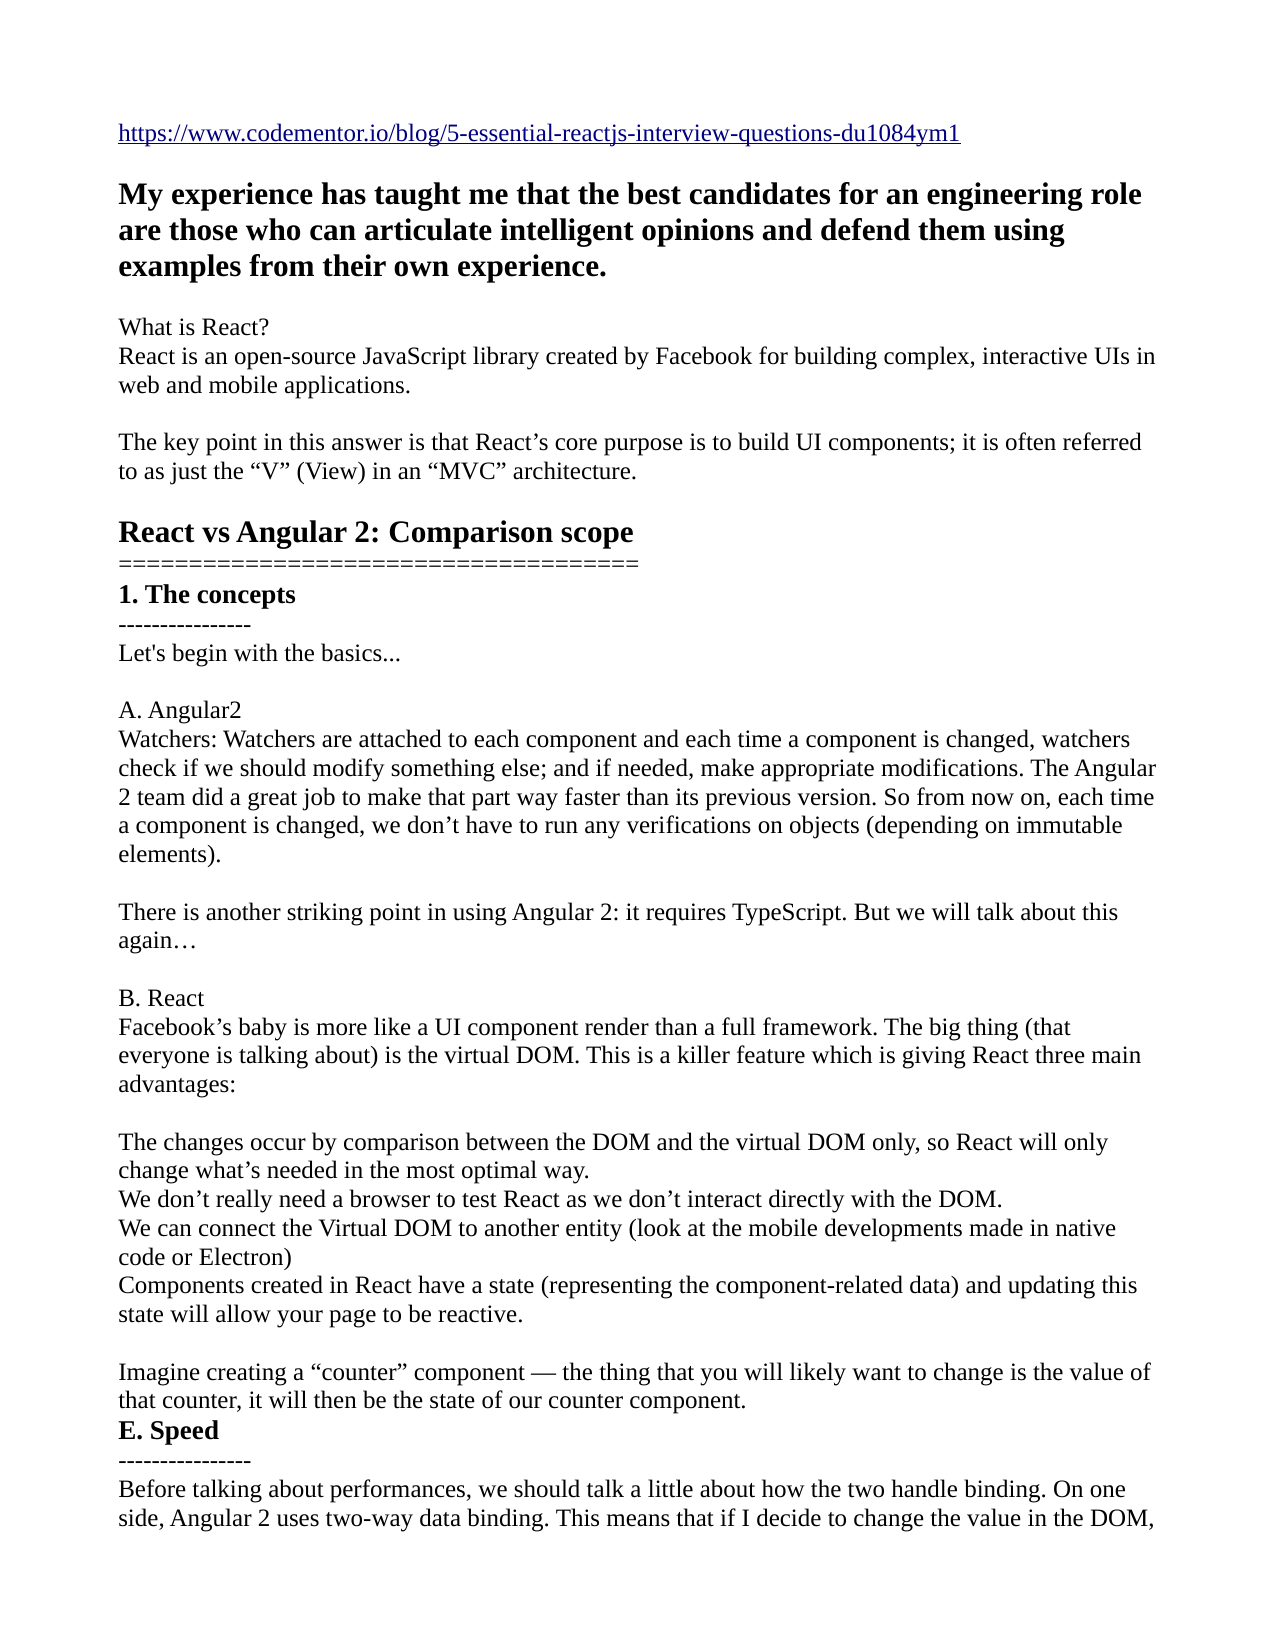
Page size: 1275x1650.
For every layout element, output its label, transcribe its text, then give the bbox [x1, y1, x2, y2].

text B. React [118, 983, 1157, 1012]
text A. Angular2 [118, 696, 1157, 724]
text React is an open-source JavaScript library created by Facebook for building complex, interactive UIs in web and mobile applications. [118, 341, 1157, 398]
text https://www.codementor.io/blog/5-essential-reactjs-interview-questions-du1084ym1 [118, 118, 1157, 147]
text React vs Angular 2: Comparison scope [118, 513, 1157, 549]
text ---------------- [118, 609, 1157, 638]
text ---------------- [118, 1445, 1157, 1474]
text Let's begin with the basics... [118, 638, 1157, 667]
text The changes occur by comparison between the DOM and the virtual DOM only, so React will only change what’s needed in the most optimal way. [118, 1127, 1157, 1184]
text 1. The concepts [118, 578, 1157, 609]
text ===================================== [118, 549, 1157, 578]
text My experience has taught me that the best candidates for an engineering role are those who can articulate intelligent opinions and defend them using examples from their own experience. [118, 176, 1157, 283]
text We don’t really need a browser to test React as we don’t interact directly with the DOM. [118, 1184, 1157, 1213]
text Imagine creating a “counter” component — the thing that you will likely want to change is the value of that counter, it will then be the state of our counter component. [118, 1357, 1157, 1414]
text Components created in React have a state (representing the component-related data) and updating this state will allow your page to be reactive. [118, 1271, 1157, 1328]
text Before talking about performances, we should talk a little about how the two handle binding. On one side, Angular 2 uses two-way data binding. This means that if I decide to change the value in the DOM, [118, 1474, 1157, 1532]
text E. Speed [118, 1414, 1157, 1445]
text What is React? [118, 312, 1157, 341]
text We can connect the Virtual DOM to another entity (look at the mobile developments made in native code or Electron) [118, 1213, 1157, 1271]
text There is another striking point in using Angular 2: it requires TypeScript. But we will talk about this again… [118, 897, 1157, 954]
text The key point in this answer is that React’s core purpose is to build UI components; it is often referred to as just the “V” (View) in an “MVC” architecture. [118, 427, 1157, 485]
text Facebook’s baby is more like a UI component render than a full framework. The big thing (that everyone is talking about) is the virtual DOM. This is a killer feature which is giving React three main advantages: [118, 1012, 1157, 1098]
text Watchers: Watchers are attached to each component and each time a component is changed, watchers check if we should modify something else; and if needed, make appropriate modifications. The Angular 2 team did a great job to make that part way faster than its previous version. So from now on, each time a component is changed, we don’t have to run any verifications on objects (depending on immutable elements). [118, 724, 1157, 868]
